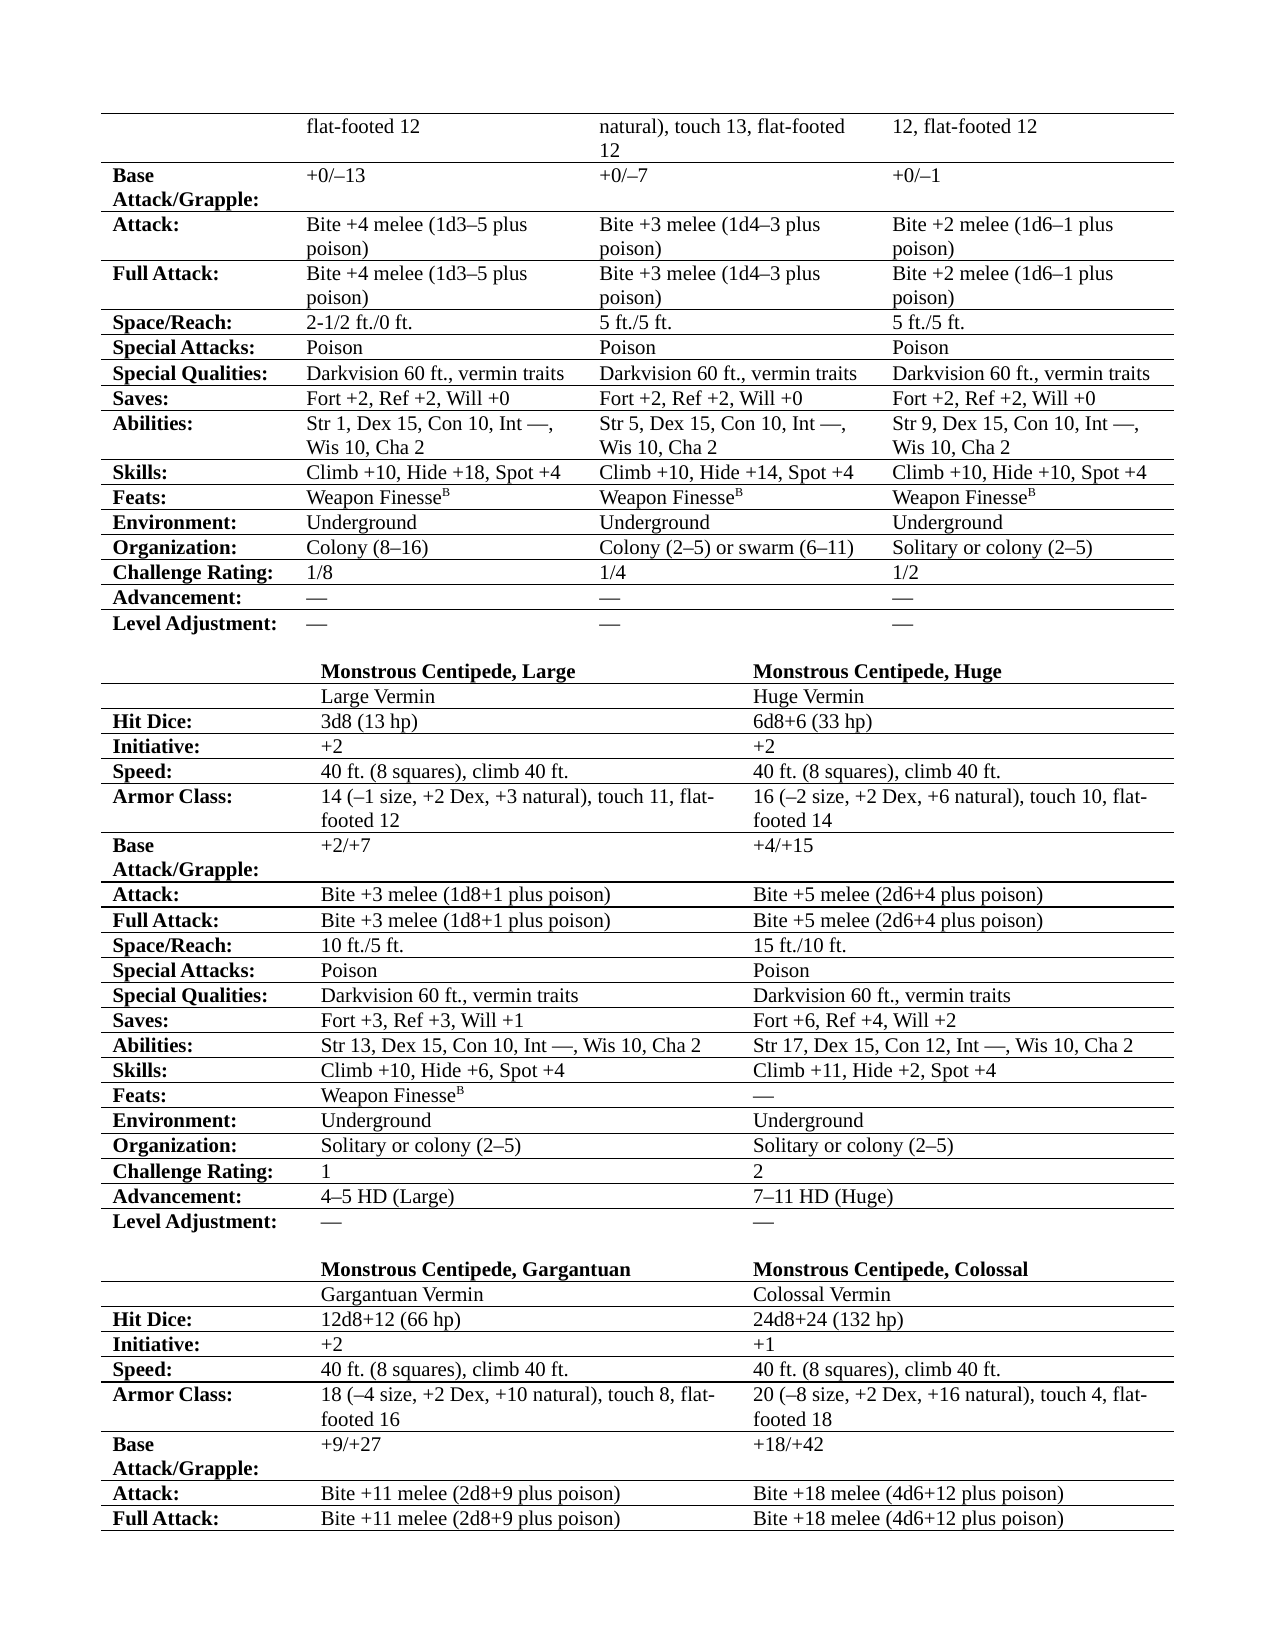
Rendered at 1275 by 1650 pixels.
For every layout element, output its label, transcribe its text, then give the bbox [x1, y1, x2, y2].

table_cell Armor Class: [101, 784, 309, 832]
table_cell Bite +3 melee (1d8+1 plus poison) [309, 883, 742, 906]
table_cell Space/Reach: [101, 310, 295, 334]
table_cell [101, 1282, 309, 1306]
table_cell Speed: [101, 1357, 309, 1381]
table_cell Attack: [101, 883, 309, 906]
table_cell — [295, 610, 588, 634]
table_cell +0/–1 [881, 163, 1174, 211]
table_cell Climb +11, Hide +2, Spot +4 [742, 1058, 1174, 1082]
table_cell Armor Class: [101, 1383, 309, 1431]
table_cell Str 9, Dex 15, Con 10, Int —, Wis 10, Cha 2 [881, 411, 1174, 459]
table_cell — [588, 610, 881, 634]
table_cell flat-footed 12 [295, 114, 588, 162]
table_cell +2 [309, 1332, 742, 1356]
table_cell — [295, 585, 588, 609]
table_cell Bite +11 melee (2d8+9 plus poison) [309, 1506, 742, 1530]
table_cell 15 ft./10 ft. [742, 933, 1174, 957]
table_cell Space/Reach: [101, 933, 309, 957]
table_cell 6d8+6 (33 hp) [742, 709, 1174, 733]
table_cell +4/+15 [742, 833, 1174, 881]
table_cell Organization: [101, 1134, 309, 1157]
table_cell Feats: [101, 1083, 309, 1107]
table_cell Darkvision 60 ft., vermin traits [742, 983, 1174, 1007]
table_cell Colony (2–5) or swarm (6–11) [588, 535, 881, 559]
table_cell Solitary or colony (2–5) [742, 1134, 1174, 1157]
table_cell Bite +18 melee (4d6+12 plus poison) [742, 1481, 1174, 1505]
table_cell 1 [309, 1159, 742, 1183]
table_cell Full Attack: [101, 1506, 309, 1530]
table_cell Advancement: [101, 1184, 309, 1208]
table_header [101, 659, 309, 683]
table_header Monstrous Centipede, Gargantuan [309, 1257, 742, 1281]
table_cell Bite +5 melee (2d6+4 plus poison) [742, 883, 1174, 906]
table_header [101, 1257, 309, 1281]
table_cell Special Attacks: [101, 958, 309, 982]
table_cell Skills: [101, 1058, 309, 1082]
table_cell — [881, 610, 1174, 634]
table_cell Climb +10, Hide +18, Spot +4 [295, 460, 588, 484]
table_cell Fort +2, Ref +2, Will +0 [295, 386, 588, 409]
table_cell Fort +2, Ref +2, Will +0 [588, 386, 881, 409]
table_cell +1 [742, 1332, 1174, 1356]
table_cell Fort +3, Ref +3, Will +1 [309, 1008, 742, 1032]
table_cell Full Attack: [101, 261, 295, 309]
table_cell 20 (–8 size, +2 Dex, +16 natural), touch 4, flat-footed 18 [742, 1383, 1174, 1431]
table_cell Advancement: [101, 585, 295, 609]
table_cell Full Attack: [101, 908, 309, 932]
table_cell Speed: [101, 759, 309, 783]
table_cell Weapon FinesseB [588, 485, 881, 509]
table_cell Huge Vermin [742, 684, 1174, 708]
table_cell Level Adjustment: [101, 610, 295, 634]
table_cell Poison [588, 335, 881, 359]
table_cell Bite +11 melee (2d8+9 plus poison) [309, 1481, 742, 1505]
table_cell 5 ft./5 ft. [881, 310, 1174, 334]
table_cell Base Attack/Grapple: [101, 1432, 309, 1480]
table_cell Underground [742, 1108, 1174, 1132]
table_cell 1/4 [588, 560, 881, 584]
table_cell Special Attacks: [101, 335, 295, 359]
table_cell Underground [295, 510, 588, 534]
table_cell Str 17, Dex 15, Con 12, Int —, Wis 10, Cha 2 [742, 1033, 1174, 1057]
table_cell Bite +4 melee (1d3–5 plus poison) [295, 212, 588, 260]
table_cell 7–11 HD (Huge) [742, 1184, 1174, 1208]
table_cell [101, 684, 309, 708]
table_cell Bite +2 melee (1d6–1 plus poison) [881, 212, 1174, 260]
table_cell Abilities: [101, 411, 295, 459]
table_cell 1/8 [295, 560, 588, 584]
table_cell Darkvision 60 ft., vermin traits [309, 983, 742, 1007]
table_cell Base Attack/Grapple: [101, 163, 295, 211]
table_cell 3d8 (13 hp) [309, 709, 742, 733]
table_cell Weapon FinesseB [881, 485, 1174, 509]
table_cell Darkvision 60 ft., vermin traits [295, 360, 588, 384]
table_cell Underground [309, 1108, 742, 1132]
table_cell Gargantuan Vermin [309, 1282, 742, 1306]
table_cell 16 (–2 size, +2 Dex, +6 natural), touch 10, flat-footed 14 [742, 784, 1174, 832]
table_header Monstrous Centipede, Large [309, 659, 742, 683]
table_cell Weapon FinesseB [295, 485, 588, 509]
table_cell Darkvision 60 ft., vermin traits [588, 360, 881, 384]
table_cell Str 5, Dex 15, Con 10, Int —, Wis 10, Cha 2 [588, 411, 881, 459]
table_cell Abilities: [101, 1033, 309, 1057]
table_cell 24d8+24 (132 hp) [742, 1307, 1174, 1331]
table_cell Attack: [101, 1481, 309, 1505]
table_cell Initiative: [101, 1332, 309, 1356]
table_cell Feats: [101, 485, 295, 509]
table_cell Solitary or colony (2–5) [309, 1134, 742, 1157]
table_cell 40 ft. (8 squares), climb 40 ft. [742, 1357, 1174, 1381]
table_cell 1/2 [881, 560, 1174, 584]
table_cell Str 1, Dex 15, Con 10, Int —, Wis 10, Cha 2 [295, 411, 588, 459]
table_cell Poison [309, 958, 742, 982]
table_cell 4–5 HD (Large) [309, 1184, 742, 1208]
table_cell Darkvision 60 ft., vermin traits [881, 360, 1174, 384]
table_cell +0/–7 [588, 163, 881, 211]
table_cell — [742, 1209, 1174, 1233]
table_cell 10 ft./5 ft. [309, 933, 742, 957]
table_cell Hit Dice: [101, 1307, 309, 1331]
table_cell — [588, 585, 881, 609]
table_cell [101, 114, 295, 162]
table_cell Fort +2, Ref +2, Will +0 [881, 386, 1174, 409]
table_cell Colony (8–16) [295, 535, 588, 559]
table_cell Special Qualities: [101, 360, 295, 384]
table_cell 12, flat-footed 12 [881, 114, 1174, 162]
table_cell Underground [588, 510, 881, 534]
table_cell Climb +10, Hide +10, Spot +4 [881, 460, 1174, 484]
table_cell +18/+42 [742, 1432, 1174, 1480]
table_cell Bite +2 melee (1d6–1 plus poison) [881, 261, 1174, 309]
table_cell Attack: [101, 212, 295, 260]
table_cell Climb +10, Hide +14, Spot +4 [588, 460, 881, 484]
table_header Monstrous Centipede, Colossal [742, 1257, 1174, 1281]
table_cell 40 ft. (8 squares), climb 40 ft. [742, 759, 1174, 783]
table_cell Fort +6, Ref +4, Will +2 [742, 1008, 1174, 1032]
table_cell +9/+27 [309, 1432, 742, 1480]
table_cell Bite +4 melee (1d3–5 plus poison) [295, 261, 588, 309]
table_cell Level Adjustment: [101, 1209, 309, 1233]
table_header Monstrous Centipede, Huge [742, 659, 1174, 683]
table_cell +2 [742, 734, 1174, 758]
table_cell Environment: [101, 510, 295, 534]
table_cell Colossal Vermin [742, 1282, 1174, 1306]
table_cell Weapon FinesseB [309, 1083, 742, 1107]
table_cell 2 [742, 1159, 1174, 1183]
table_cell — [742, 1083, 1174, 1107]
table_cell Poison [881, 335, 1174, 359]
table_cell +2 [309, 734, 742, 758]
table_cell Underground [881, 510, 1174, 534]
table_cell Bite +3 melee (1d4–3 plus poison) [588, 261, 881, 309]
table_cell +0/–13 [295, 163, 588, 211]
table_cell 18 (–4 size, +2 Dex, +10 natural), touch 8, flat-footed 16 [309, 1383, 742, 1431]
table_cell Challenge Rating: [101, 560, 295, 584]
table_cell 5 ft./5 ft. [588, 310, 881, 334]
table_cell 12d8+12 (66 hp) [309, 1307, 742, 1331]
table_cell 40 ft. (8 squares), climb 40 ft. [309, 759, 742, 783]
table_cell Saves: [101, 386, 295, 409]
table_cell Solitary or colony (2–5) [881, 535, 1174, 559]
table_cell +2/+7 [309, 833, 742, 881]
table_cell Base Attack/Grapple: [101, 833, 309, 881]
table_cell Str 13, Dex 15, Con 10, Int —, Wis 10, Cha 2 [309, 1033, 742, 1057]
table_cell Bite +3 melee (1d8+1 plus poison) [309, 908, 742, 932]
table_cell 40 ft. (8 squares), climb 40 ft. [309, 1357, 742, 1381]
table_cell Climb +10, Hide +6, Spot +4 [309, 1058, 742, 1082]
table_cell Initiative: [101, 734, 309, 758]
table_cell Poison [742, 958, 1174, 982]
table_cell Organization: [101, 535, 295, 559]
table_cell Poison [295, 335, 588, 359]
table_cell Bite +3 melee (1d4–3 plus poison) [588, 212, 881, 260]
table_cell Skills: [101, 460, 295, 484]
table_cell Bite +18 melee (4d6+12 plus poison) [742, 1506, 1174, 1530]
table_cell Large Vermin [309, 684, 742, 708]
table_cell Bite +5 melee (2d6+4 plus poison) [742, 908, 1174, 932]
table_cell Special Qualities: [101, 983, 309, 1007]
table_cell Hit Dice: [101, 709, 309, 733]
table_cell 2-1/2 ft./0 ft. [295, 310, 588, 334]
table_cell Challenge Rating: [101, 1159, 309, 1183]
table_cell natural), touch 13, flat-footed 12 [588, 114, 881, 162]
table_cell Environment: [101, 1108, 309, 1132]
table_cell 14 (–1 size, +2 Dex, +3 natural), touch 11, flat-footed 12 [309, 784, 742, 832]
table_cell — [881, 585, 1174, 609]
table_cell — [309, 1209, 742, 1233]
table_cell Saves: [101, 1008, 309, 1032]
